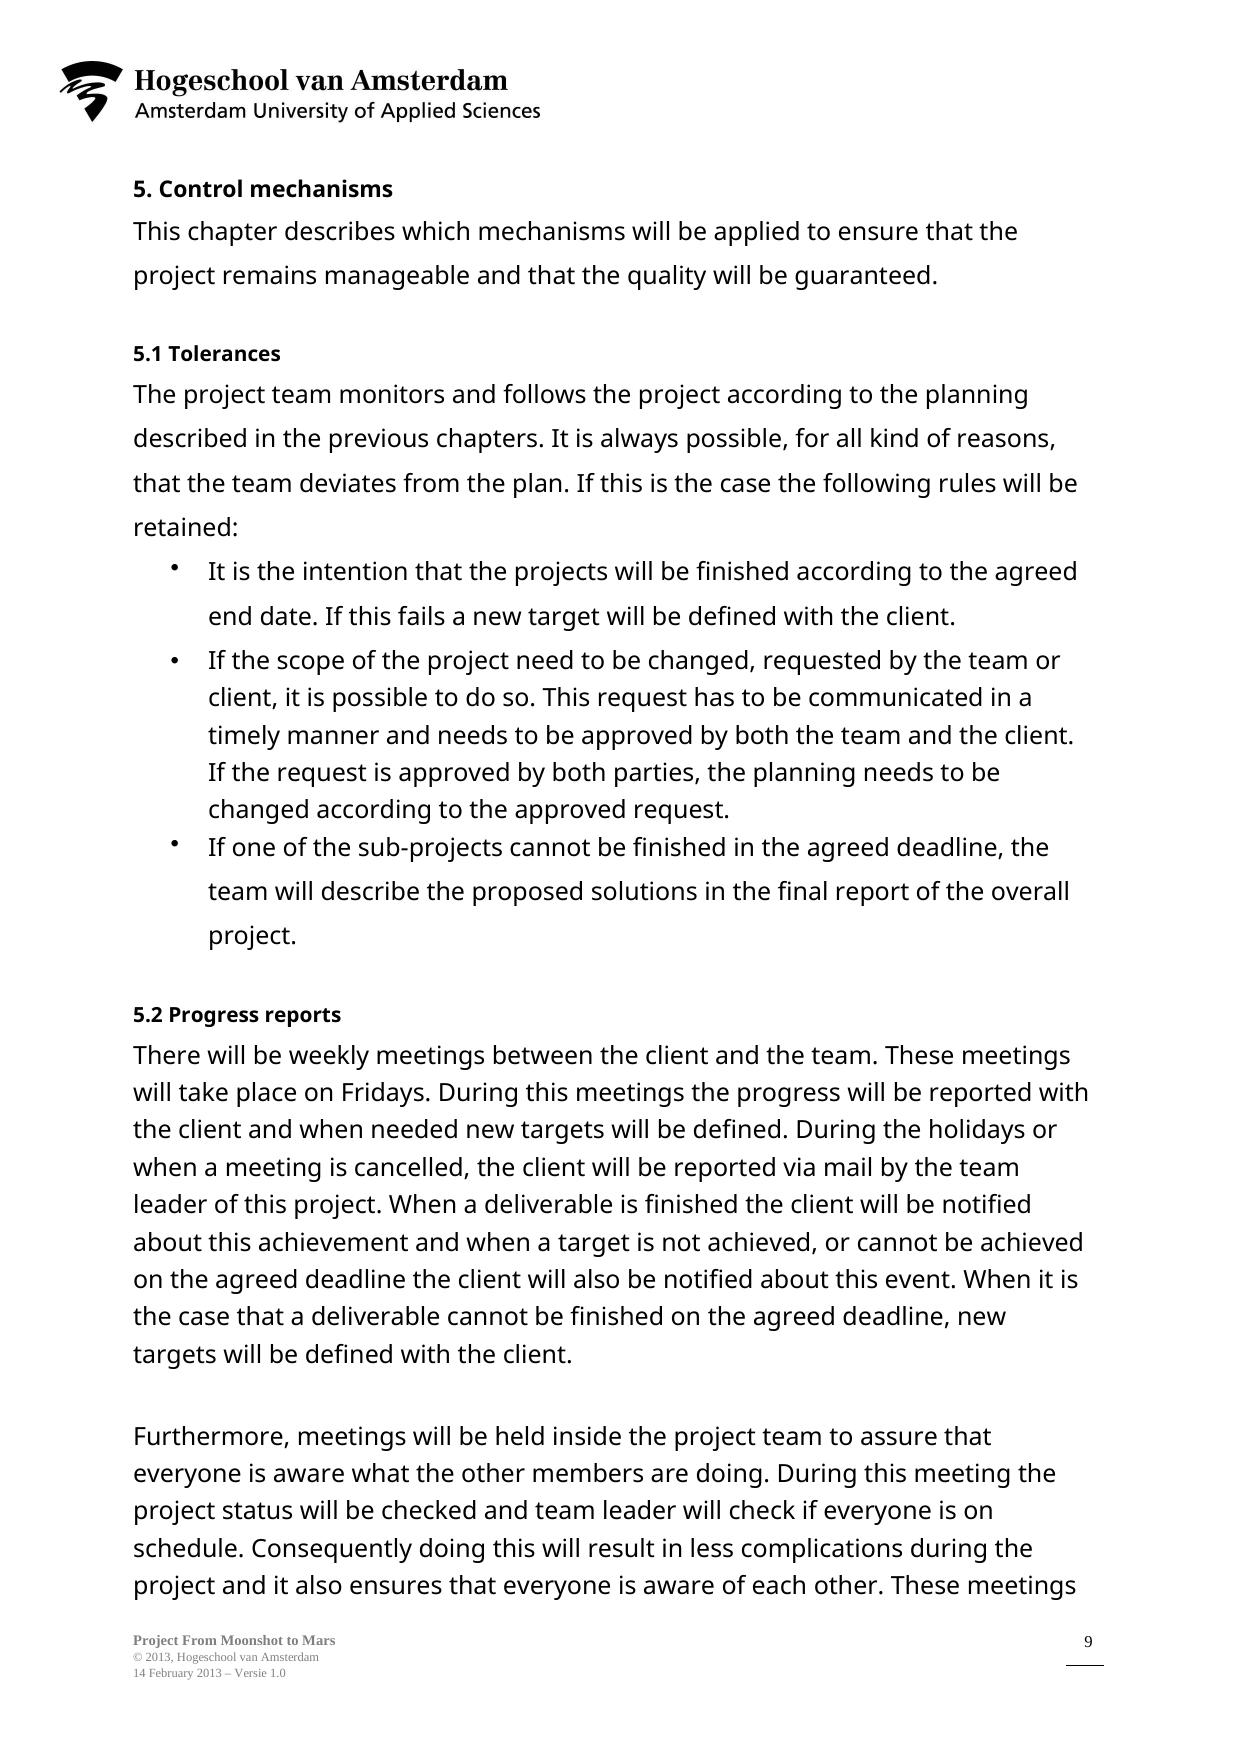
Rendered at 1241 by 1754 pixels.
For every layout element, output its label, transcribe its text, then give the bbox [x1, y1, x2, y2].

text This chapter describes which mechanisms will be applied to ensure that the project remains manageable and that the quality will be guaranteed. [133, 213, 1092, 292]
list If one of the sub-projects cannot be finished in the agreed deadline, the team will describe the proposed solutions in the final report of the overall project. [170, 829, 1092, 952]
subtitle 5.1 Tolerances [133, 339, 1022, 368]
picture [0, 0, 622, 123]
list It is the intention that the projects will be finished according to the agreed end date. If this fails a new target will be defined with the client. [170, 554, 1092, 632]
subtitle 5.2 Progress reports [133, 1000, 1022, 1028]
list If the scope of the project need to be changed, requested by the team or client, it is possible to do so. This request has to be communicated in a timely manner and needs to be approved by both the team and the client. If the request is approved by both parties, the planning needs to be changed according to the approved request. [170, 642, 1092, 826]
text The project team monitors and follows the project according to the planning described in the previous chapters. It is always possible, for all kind of reasons, that the team deviates from the plan. If this is the case the following rules will be retained: [133, 377, 1092, 544]
subtitle 5. Control mechanisms [133, 173, 1092, 204]
text Furthermore, meetings will be held inside the project team to assure that everyone is aware what the other members are doing. During this meeting the project status will be checked and team leader will check if everyone is on schedule. Consequently doing this will result in less complications during the project and it also ensures that everyone is aware of each other. These meetings [133, 1418, 1092, 1602]
text There will be weekly meetings between the client and the team. These meetings will take place on Fridays. During this meetings the progress will be reported with the client and when needed new targets will be defined. During the holidays or when a meeting is cancelled, the client will be reported via mail by the team leader of this project. When a deliverable is finished the client will be notified about this achievement and when a target is not achieved, or cannot be achieved on the agreed deadline the client will also be notified about this event. When it is the case that a deliverable cannot be finished on the agreed deadline, new targets will be defined with the client. [133, 1037, 1092, 1371]
